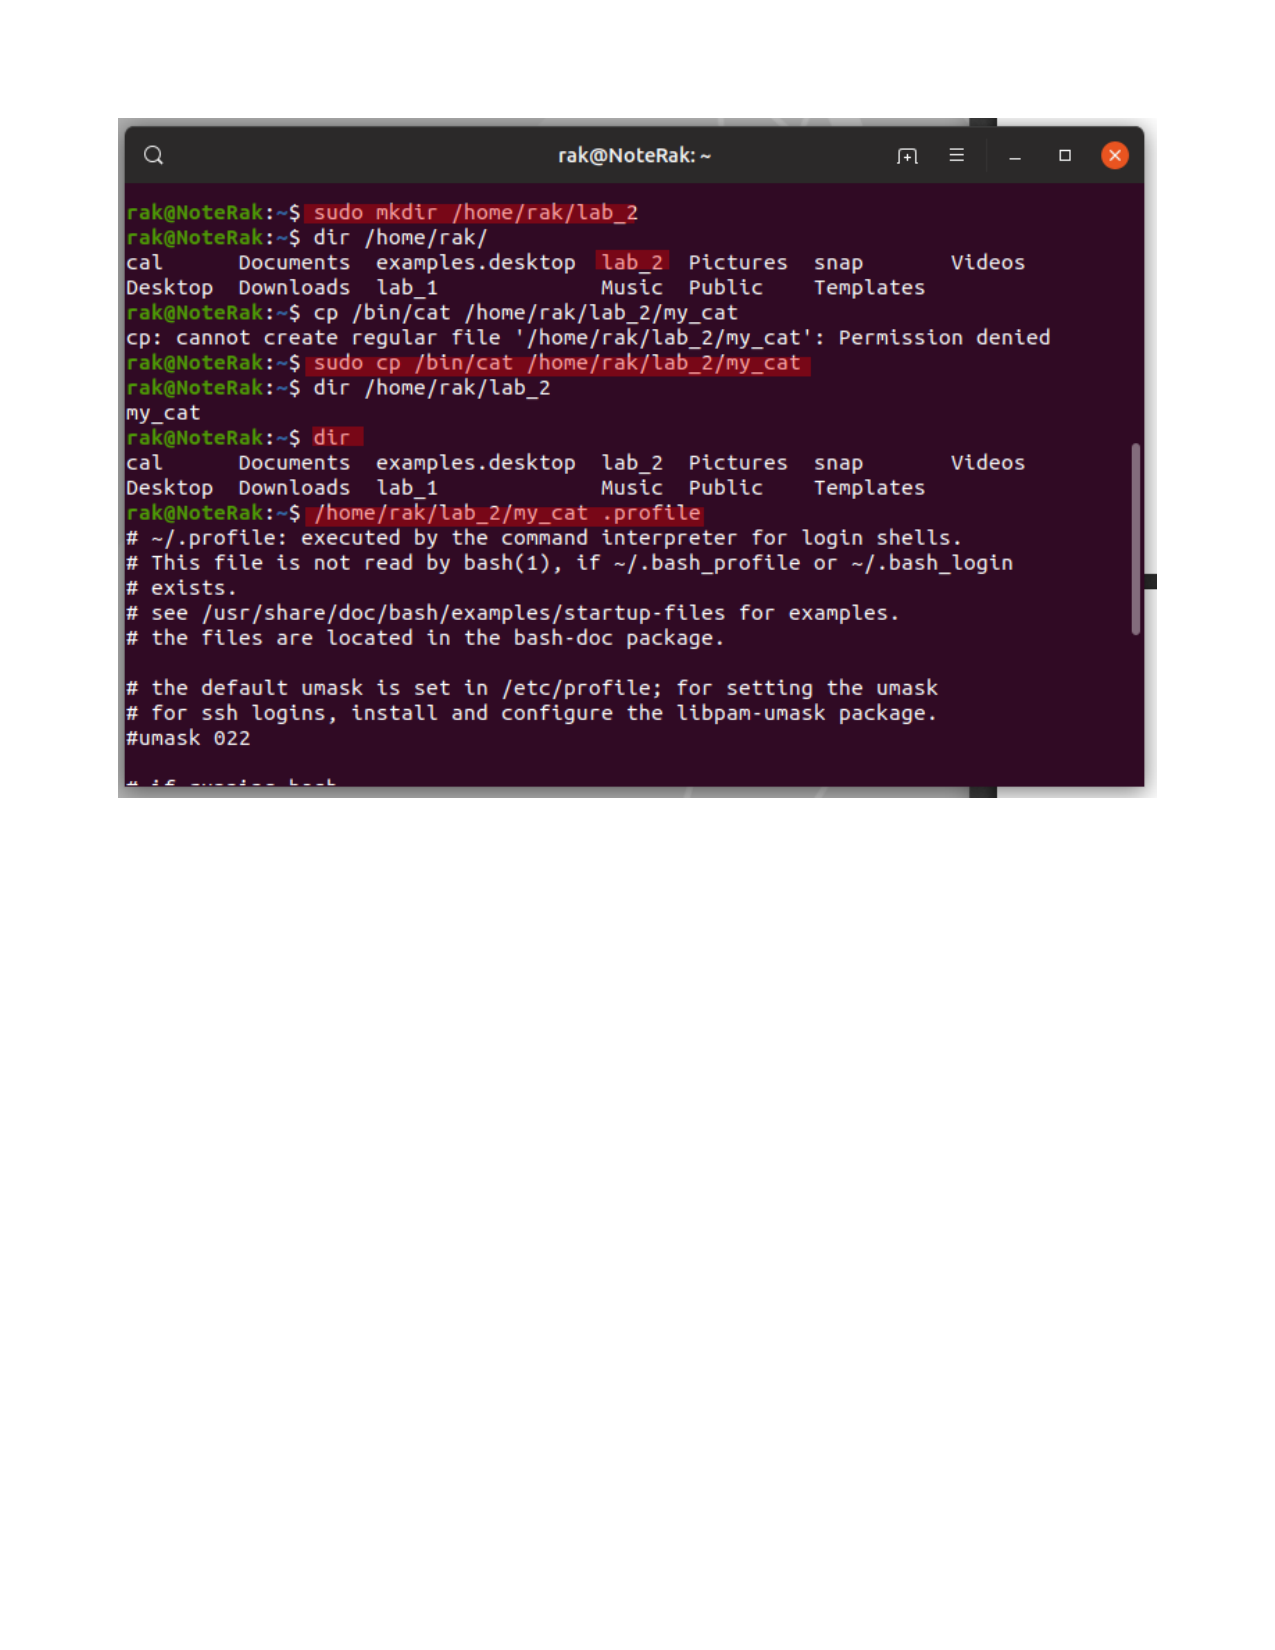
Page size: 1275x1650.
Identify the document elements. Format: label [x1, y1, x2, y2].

picture [118, 118, 1157, 798]
